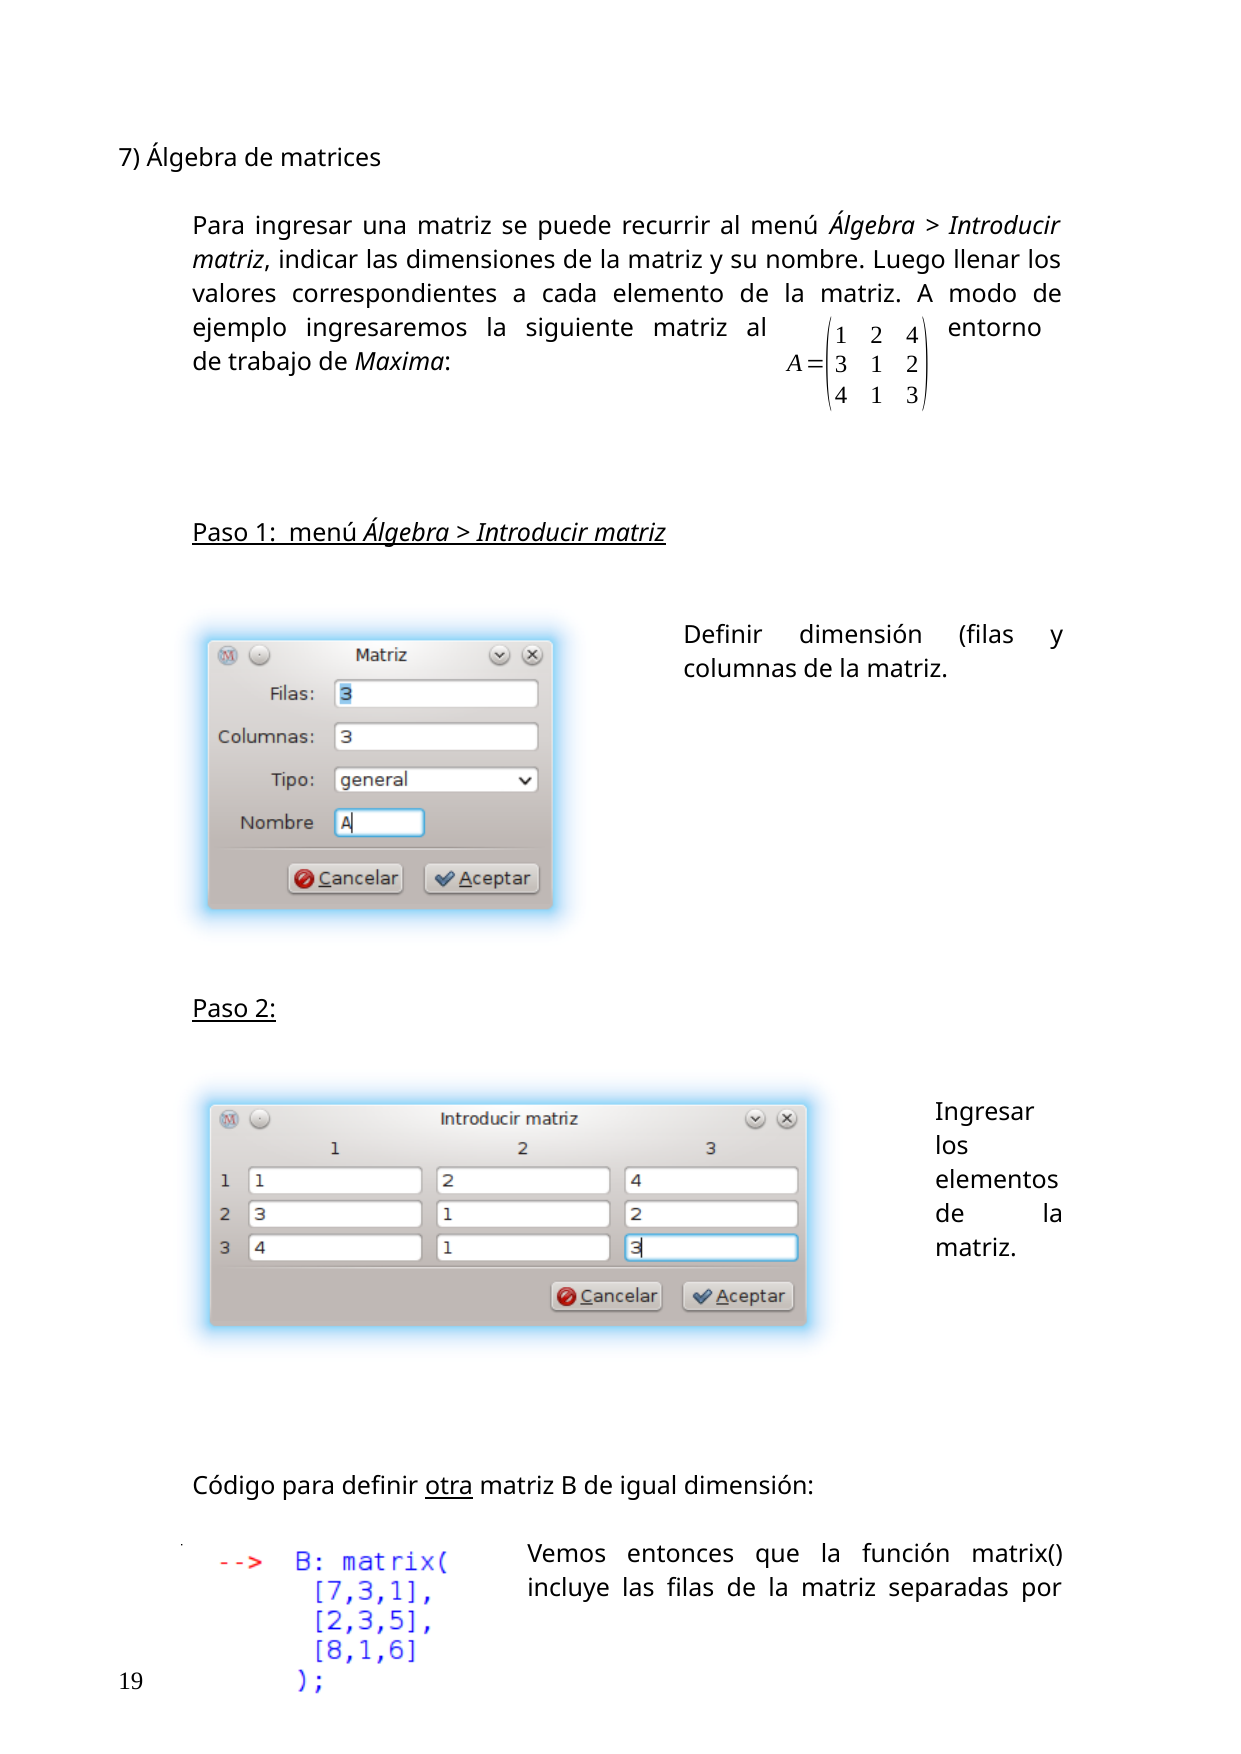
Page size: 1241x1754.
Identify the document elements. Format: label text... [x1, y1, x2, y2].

picture [156, 1051, 862, 1380]
text Paso 1: menú Álgebra > Introducir matriz [192, 514, 1063, 548]
text Vemos entonces que la función matrix() incluye las filas de la matriz separadas por [192, 1536, 1063, 1604]
text Definir dimensión (filas y columnas de la matriz. [610, 616, 1063, 684]
text Código para definir otra matriz B de igual dimensión: [192, 1468, 1063, 1502]
picture [151, 585, 610, 965]
text Para ingresar una matriz se puede recurrir al menú Álgebra > Introducir matriz, indicar las dimensiones de la matriz y su nombre. Luego llenar los valores correspondientes a cada elemento de la matriz. A modo de ejemplo ingresaremos la siguiente matriz al entorno de trabajo de Maxima: [192, 208, 1063, 378]
text Ingresar los elementos de la matriz. [862, 1093, 1063, 1263]
text 7) Álgebra de matrices [118, 139, 1063, 173]
text Paso 2: [192, 991, 1063, 1025]
picture [181, 1544, 454, 1698]
